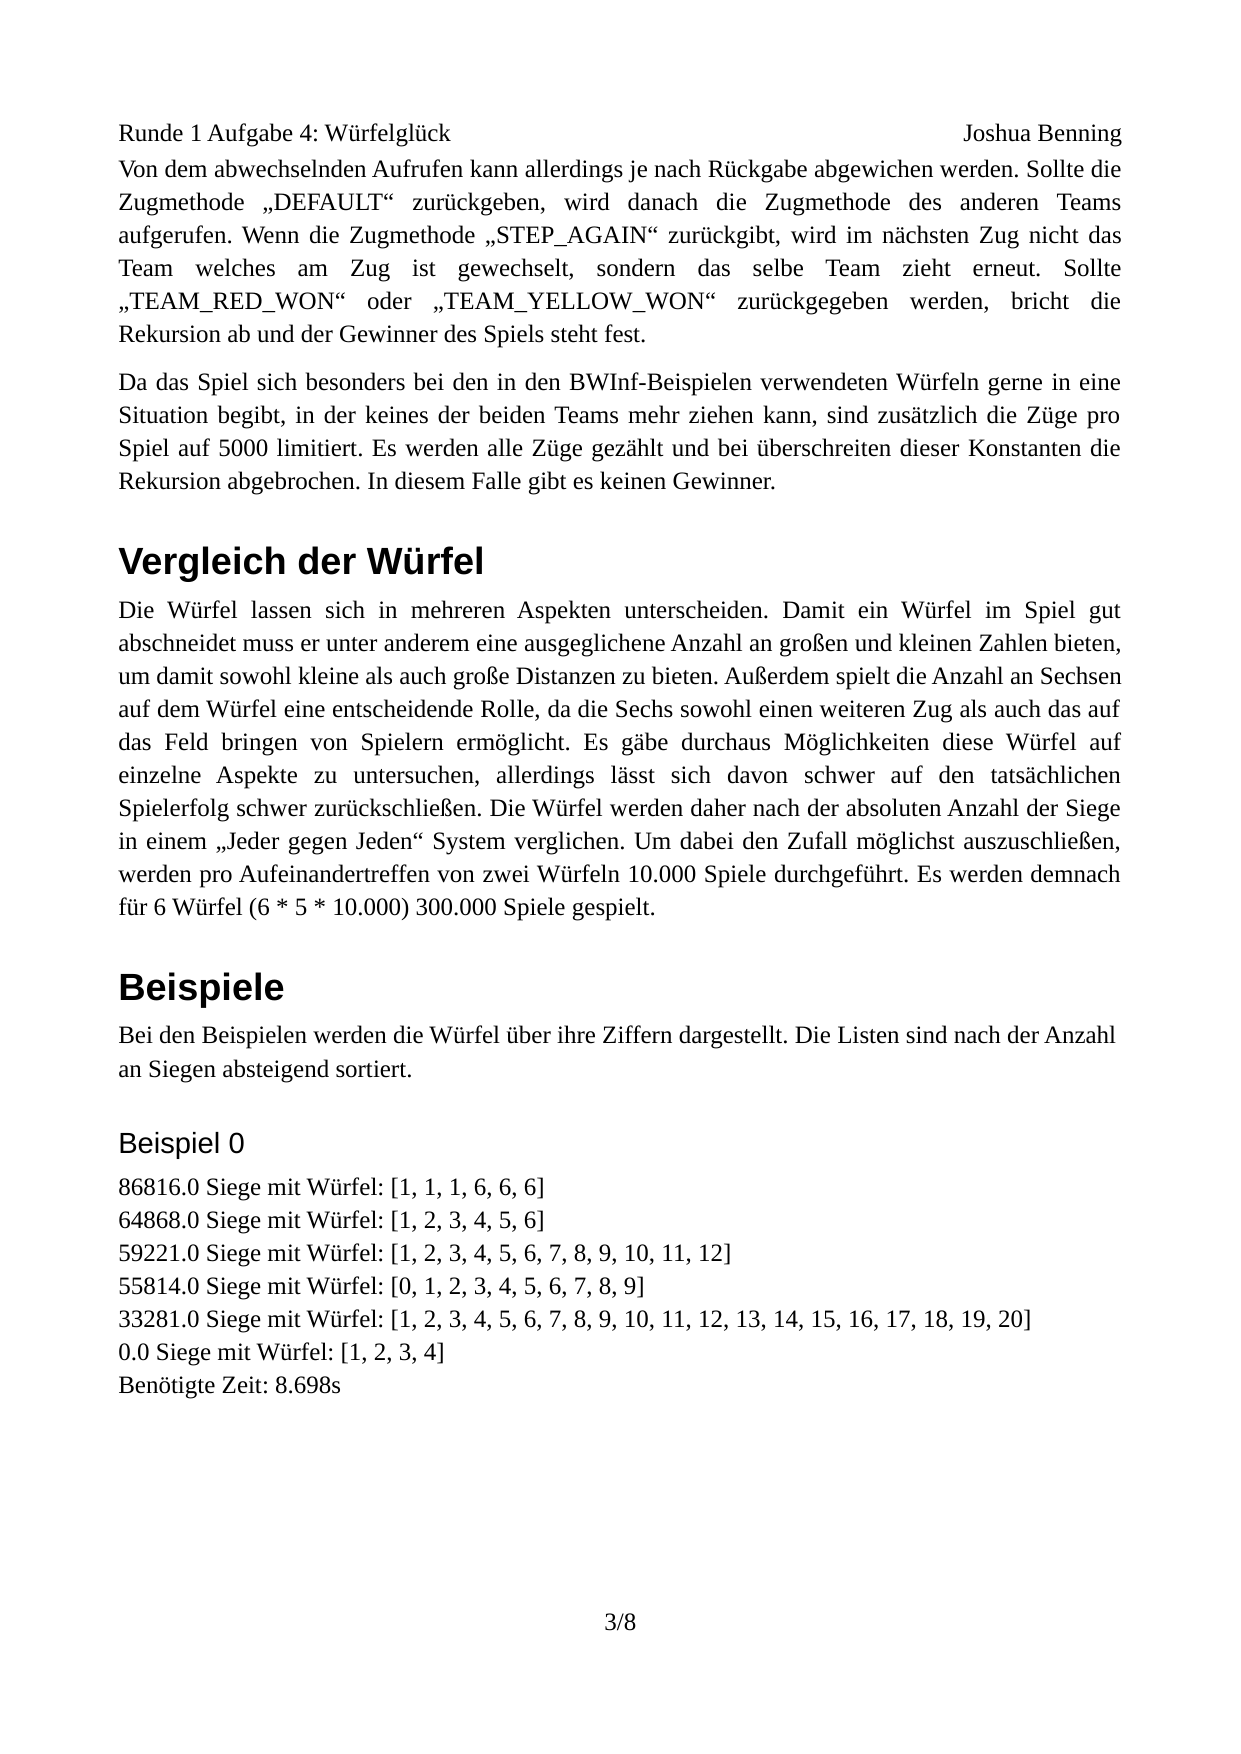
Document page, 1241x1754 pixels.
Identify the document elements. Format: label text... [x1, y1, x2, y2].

text 86816.0 Siege mit Würfel: [1, 1, 1, 6, 6, 6] [118, 1172, 1122, 1201]
subtitle Beispiel 0 [118, 1126, 1122, 1160]
text Die Würfel lassen sich in mehreren Aspekten unterscheiden. Damit ein Würfel im Spiel gut abschneidet muss er unter anderem eine ausgeglichene Anzahl an großen und kleinen Zahlen bieten, um damit sowohl kleine als auch große Distanzen zu bieten. Außerdem spielt die Anzahl an Sechsen auf dem Würfel eine entscheidende Rolle, da die Sechs sowohl einen weiteren Zug als auch das auf das Feld bringen von Spielern ermöglicht. Es gäbe durchaus Möglichkeiten diese Würfel auf einzelne Aspekte zu untersuchen, allerdings lässt sich davon schwer auf den tatsächlichen Spielerfolg schwer zurückschließen. Die Würfel werden daher nach der absoluten Anzahl der Siege in einem „Jeder gegen Jeden“ System verglichen. Um dabei den Zufall möglichst auszuschließen, werden pro Aufeinandertreffen von zwei Würfeln 10.000 Spiele durchgeführt. Es werden demnach für 6 Würfel (6 * 5 * 10.000) 300.000 Spiele gespielt. [118, 595, 1122, 921]
subtitle Vergleich der Würfel [118, 538, 1122, 582]
text 59221.0 Siege mit Würfel: [1, 2, 3, 4, 5, 6, 7, 8, 9, 10, 11, 12] [118, 1238, 1122, 1267]
text Benötigte Zeit: 8.698s [118, 1370, 1122, 1399]
text 55814.0 Siege mit Würfel: [0, 1, 2, 3, 4, 5, 6, 7, 8, 9] [118, 1271, 1122, 1300]
text 33281.0 Siege mit Würfel: [1, 2, 3, 4, 5, 6, 7, 8, 9, 10, 11, 12, 13, 14, 15, 16, 17, 18, 19, 20] [118, 1304, 1122, 1333]
text Von dem abwechselnden Aufrufen kann allerdings je nach Rückgabe abgewichen werden. Sollte die Zugmethode „DEFAULT“ zurückgeben, wird danach die Zugmethode des anderen Teams aufgerufen. Wenn die Zugmethode „STEP_AGAIN“ zurückgibt, wird im nächsten Zug nicht das Team welches am Zug ist gewechselt, sondern das selbe Team zieht erneut. Sollte „TEAM_RED_WON“ oder „TEAM_YELLOW_WON“ zurückgegeben werden, bricht die Rekursion ab und der Gewinner des Spiels steht fest. [118, 154, 1122, 348]
text Da das Spiel sich besonders bei den in den BWInf-Beispielen verwendeten Würfeln gerne in eine Situation begibt, in der keines der beiden Teams mehr ziehen kann, sind zusätzlich die Züge pro Spiel auf 5000 limitiert. Es werden alle Züge gezählt und bei überschreiten dieser Konstanten die Rekursion abgebrochen. In diesem Falle gibt es keinen Gewinner. [118, 367, 1122, 495]
text Bei den Beispielen werden die Würfel über ihre Ziffern dargestellt. Die Listen sind nach der Anzahl an Siegen absteigend sortiert. [118, 1021, 1122, 1082]
text 64868.0 Siege mit Würfel: [1, 2, 3, 4, 5, 6] [118, 1205, 1122, 1234]
text 0.0 Siege mit Würfel: [1, 2, 3, 4] [118, 1337, 1122, 1366]
subtitle Beispiele [118, 964, 1122, 1008]
